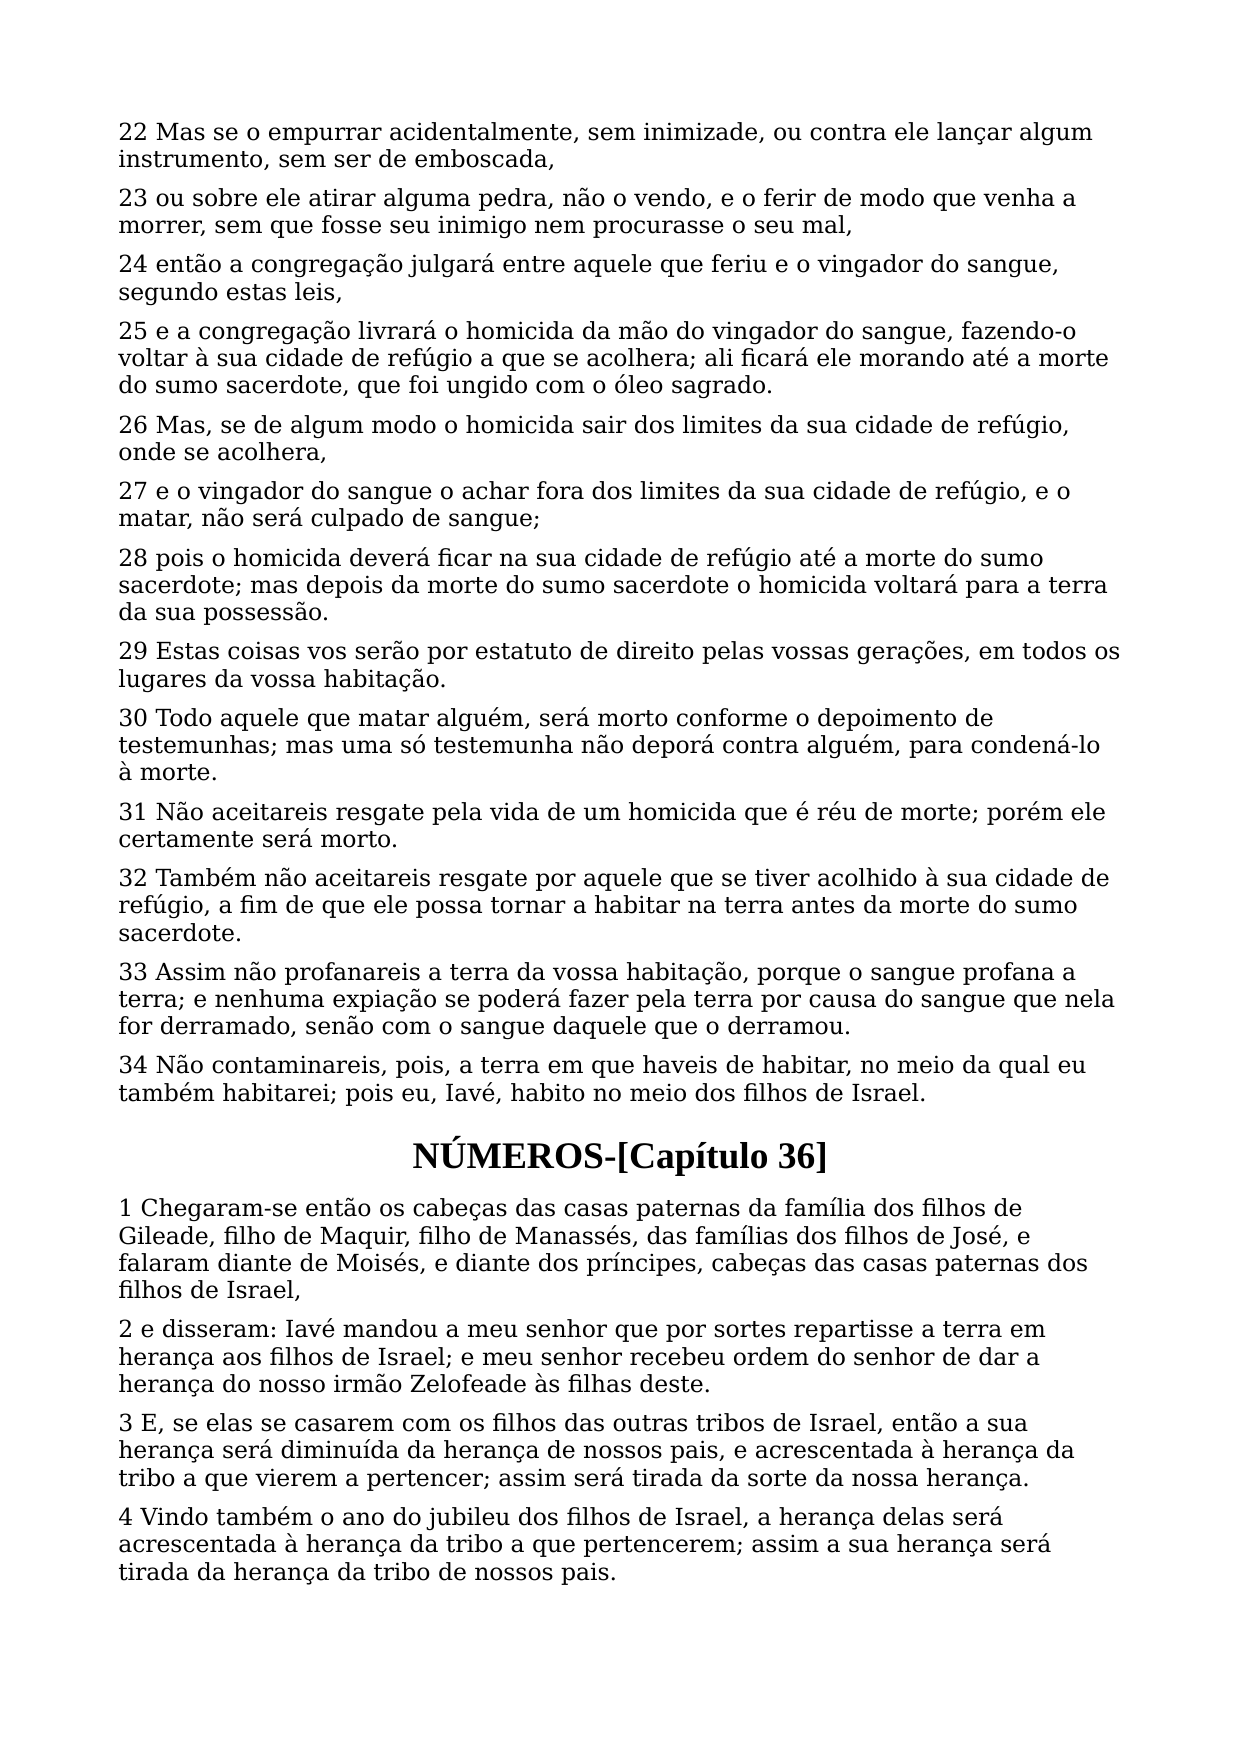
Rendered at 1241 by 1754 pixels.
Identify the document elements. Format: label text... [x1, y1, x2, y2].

text 30 Todo aquele que matar alguém, será morto conforme o depoimento de testemunhas; mas uma só testemunha não deporá contra alguém, para condená-lo à morte. [118, 704, 1122, 786]
text 33 Assim não profanareis a terra da vossa habitação, porque o sangue profana a terra; e nenhuma expiação se poderá fazer pela terra por causa do sangue que nela for derramado, senão com o sangue daquele que o derramou. [118, 958, 1122, 1040]
text 1 Chegaram-se então os cabeças das casas paternas da família dos filhos de Gileade, filho de Maquir, filho de Manassés, das famílias dos filhos de José, e falaram diante de Moisés, e diante dos príncipes, cabeças das casas paternas dos filhos de Israel, [118, 1195, 1122, 1304]
text 3 E, se elas se casarem com os filhos das outras tribos de Israel, então a sua herança será diminuída da herança de nossos pais, e acrescentada à herança da tribo a que vierem a pertencer; assim será tirada da sorte da nossa herança. [118, 1410, 1122, 1492]
text 4 Vindo também o ano do jubileu dos filhos de Israel, a herança delas será acrescentada à herança da tribo a que pertencerem; assim a sua herança será tirada da herança da tribo de nossos pais. [118, 1503, 1122, 1585]
text 28 pois o homicida deverá ficar na sua cidade de refúgio até a morte do sumo sacerdote; mas depois da morte do sumo sacerdote o homicida voltará para a terra da sua possessão. [118, 544, 1122, 626]
text 25 e a congregação livrará o homicida da mão do vingador do sangue, fazendo-o voltar à sua cidade de refúgio a que se acolhera; ali ficará ele morando até a morte do sumo sacerdote, que foi ungido com o óleo sagrado. [118, 317, 1122, 399]
text 22 Mas se o empurrar acidentalmente, sem inimizade, ou contra ele lançar algum instrumento, sem ser de emboscada, [118, 118, 1122, 173]
text 34 Não contaminareis, pois, a terra em que haveis de habitar, no meio da qual eu também habitarei; pois eu, Iavé, habito no meio dos filhos de Israel. [118, 1052, 1122, 1107]
text 24 então a congregação julgará entre aquele que feriu e o vingador do sangue, segundo estas leis, [118, 251, 1122, 306]
text 27 e o vingador do sangue o achar fora dos limites da sua cidade de refúgio, e o matar, não será culpado de sangue; [118, 478, 1122, 532]
subtitle NÚMEROS-[Capítulo 36] [118, 1133, 1122, 1177]
text 2 e disseram: Iavé mandou a meu senhor que por sortes repartisse a terra em herança aos filhos de Israel; e meu senhor recebeu ordem do senhor de dar a herança do nosso irmão Zelofeade às filhas deste. [118, 1316, 1122, 1398]
text 32 Também não aceitareis resgate por aquele que se tiver acolhido à sua cidade de refúgio, a fim de que ele possa tornar a habitar na terra antes da morte do sumo sacerdote. [118, 864, 1122, 946]
text 31 Não aceitareis resgate pela vida de um homicida que é réu de morte; porém ele certamente será morto. [118, 798, 1122, 853]
text 29 Estas coisas vos serão por estatuto de direito pelas vossas gerações, em todos os lugares da vossa habitação. [118, 638, 1122, 692]
text 26 Mas, se de algum modo o homicida sair dos limites da sua cidade de refúgio, onde se acolhera, [118, 411, 1122, 466]
text 23 ou sobre ele atirar alguma pedra, não o vendo, e o ferir de modo que venha a morrer, sem que fosse seu inimigo nem procurasse o seu mal, [118, 184, 1122, 239]
